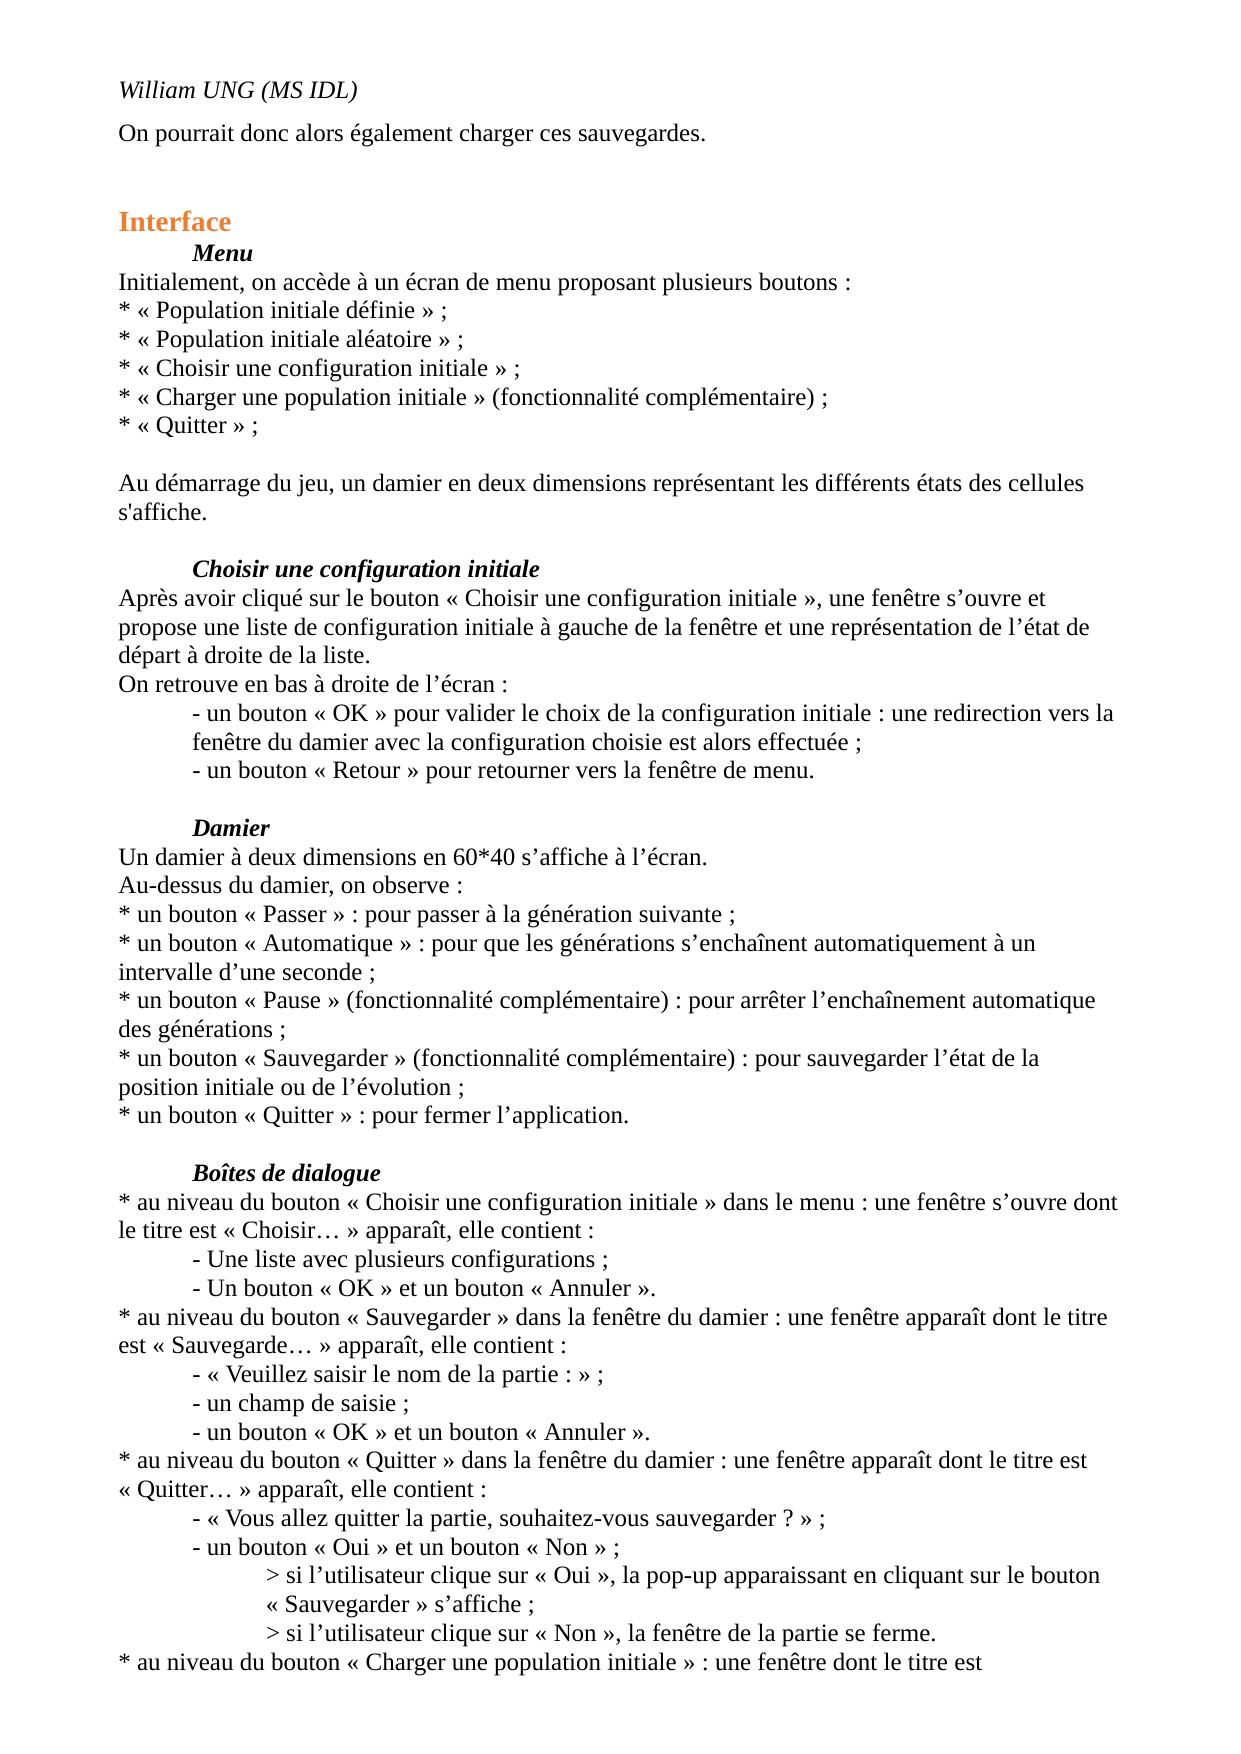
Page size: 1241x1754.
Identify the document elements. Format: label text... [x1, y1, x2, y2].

text - un bouton « Oui » et un bouton « Non » ; [118, 1532, 1122, 1560]
text > si l’utilisateur clique sur « Oui », la pop-up apparaissant en cliquant sur le bouton « Sauvegarder » s’affiche ; [266, 1560, 1122, 1618]
text Après avoir cliqué sur le bouton « Choisir une configuration initiale », une fenêtre s’ouvre et propose une liste de configuration initiale à gauche de la fenêtre et une représentation de l’état de départ à droite de la liste. [118, 583, 1122, 669]
text Interface [118, 204, 1122, 238]
text - un champ de saisie ; [118, 1388, 1122, 1417]
text On retrouve en bas à droite de l’écran : [118, 669, 1122, 698]
text * un bouton « Automatique » : pour que les générations s’enchaînent automatiquement à un intervalle d’une seconde ; [118, 928, 1122, 985]
text - « Veuillez saisir le nom de la partie : » ; [118, 1359, 1122, 1388]
text - un bouton « OK » et un bouton « Annuler ». [118, 1417, 1122, 1445]
text * un bouton « Passer » : pour passer à la génération suivante ; [118, 899, 1122, 928]
text * « Choisir une configuration initiale » ; [118, 353, 1122, 382]
text - un bouton « OK » pour valider le choix de la configuration initiale : une redirection vers la fenêtre du damier avec la configuration choisie est alors effectuée ; [192, 698, 1122, 755]
text * au niveau du bouton « Quitter » dans la fenêtre du damier : une fenêtre apparaît dont le titre est « Quitter… » apparaît, elle contient : [118, 1445, 1122, 1503]
text - Une liste avec plusieurs configurations ; [118, 1244, 1122, 1273]
text Au démarrage du jeu, un damier en deux dimensions représentant les différents états des cellules s'affiche. [118, 468, 1122, 525]
text - Un bouton « OK » et un bouton « Annuler ». [118, 1273, 1122, 1302]
text * au niveau du bouton « Choisir une configuration initiale » dans le menu : une fenêtre s’ouvre dont le titre est « Choisir… » apparaît, elle contient : [118, 1187, 1122, 1244]
text Damier [118, 813, 1122, 842]
text - un bouton « Retour » pour retourner vers la fenêtre de menu. [118, 755, 1122, 784]
text Menu [118, 238, 1122, 267]
text * un bouton « Pause » (fonctionnalité complémentaire) : pour arrêter l’enchaînement automatique des générations ; [118, 985, 1122, 1043]
text * au niveau du bouton « Sauvegarder » dans la fenêtre du damier : une fenêtre apparaît dont le titre est « Sauvegarde… » apparaît, elle contient : [118, 1302, 1122, 1359]
text On pourrait donc alors également charger ces sauvegardes. [118, 118, 1122, 147]
text Boîtes de dialogue [118, 1158, 1122, 1187]
text > si l’utilisateur clique sur « Non », la fenêtre de la partie se ferme. [118, 1618, 1122, 1647]
text Au-dessus du damier, on observe : [118, 870, 1122, 899]
text Un damier à deux dimensions en 60*40 s’affiche à l’écran. [118, 842, 1122, 870]
text * « Population initiale aléatoire » ; [118, 324, 1122, 353]
text * « Population initiale définie » ; [118, 295, 1122, 324]
text * un bouton « Sauvegarder » (fonctionnalité complémentaire) : pour sauvegarder l’état de la position initiale ou de l’évolution ; [118, 1043, 1122, 1100]
text * « Quitter » ; [118, 410, 1122, 439]
text Initialement, on accède à un écran de menu proposant plusieurs boutons : [118, 267, 1122, 295]
text * un bouton « Quitter » : pour fermer l’application. [118, 1100, 1122, 1129]
text Choisir une configuration initiale [118, 554, 1122, 583]
text - « Vous allez quitter la partie, souhaitez-vous sauvegarder ? » ; [118, 1503, 1122, 1532]
text * « Charger une population initiale » (fonctionnalité complémentaire) ; [118, 382, 1122, 410]
text * au niveau du bouton « Charger une population initiale » : une fenêtre dont le titre est [118, 1647, 1122, 1675]
